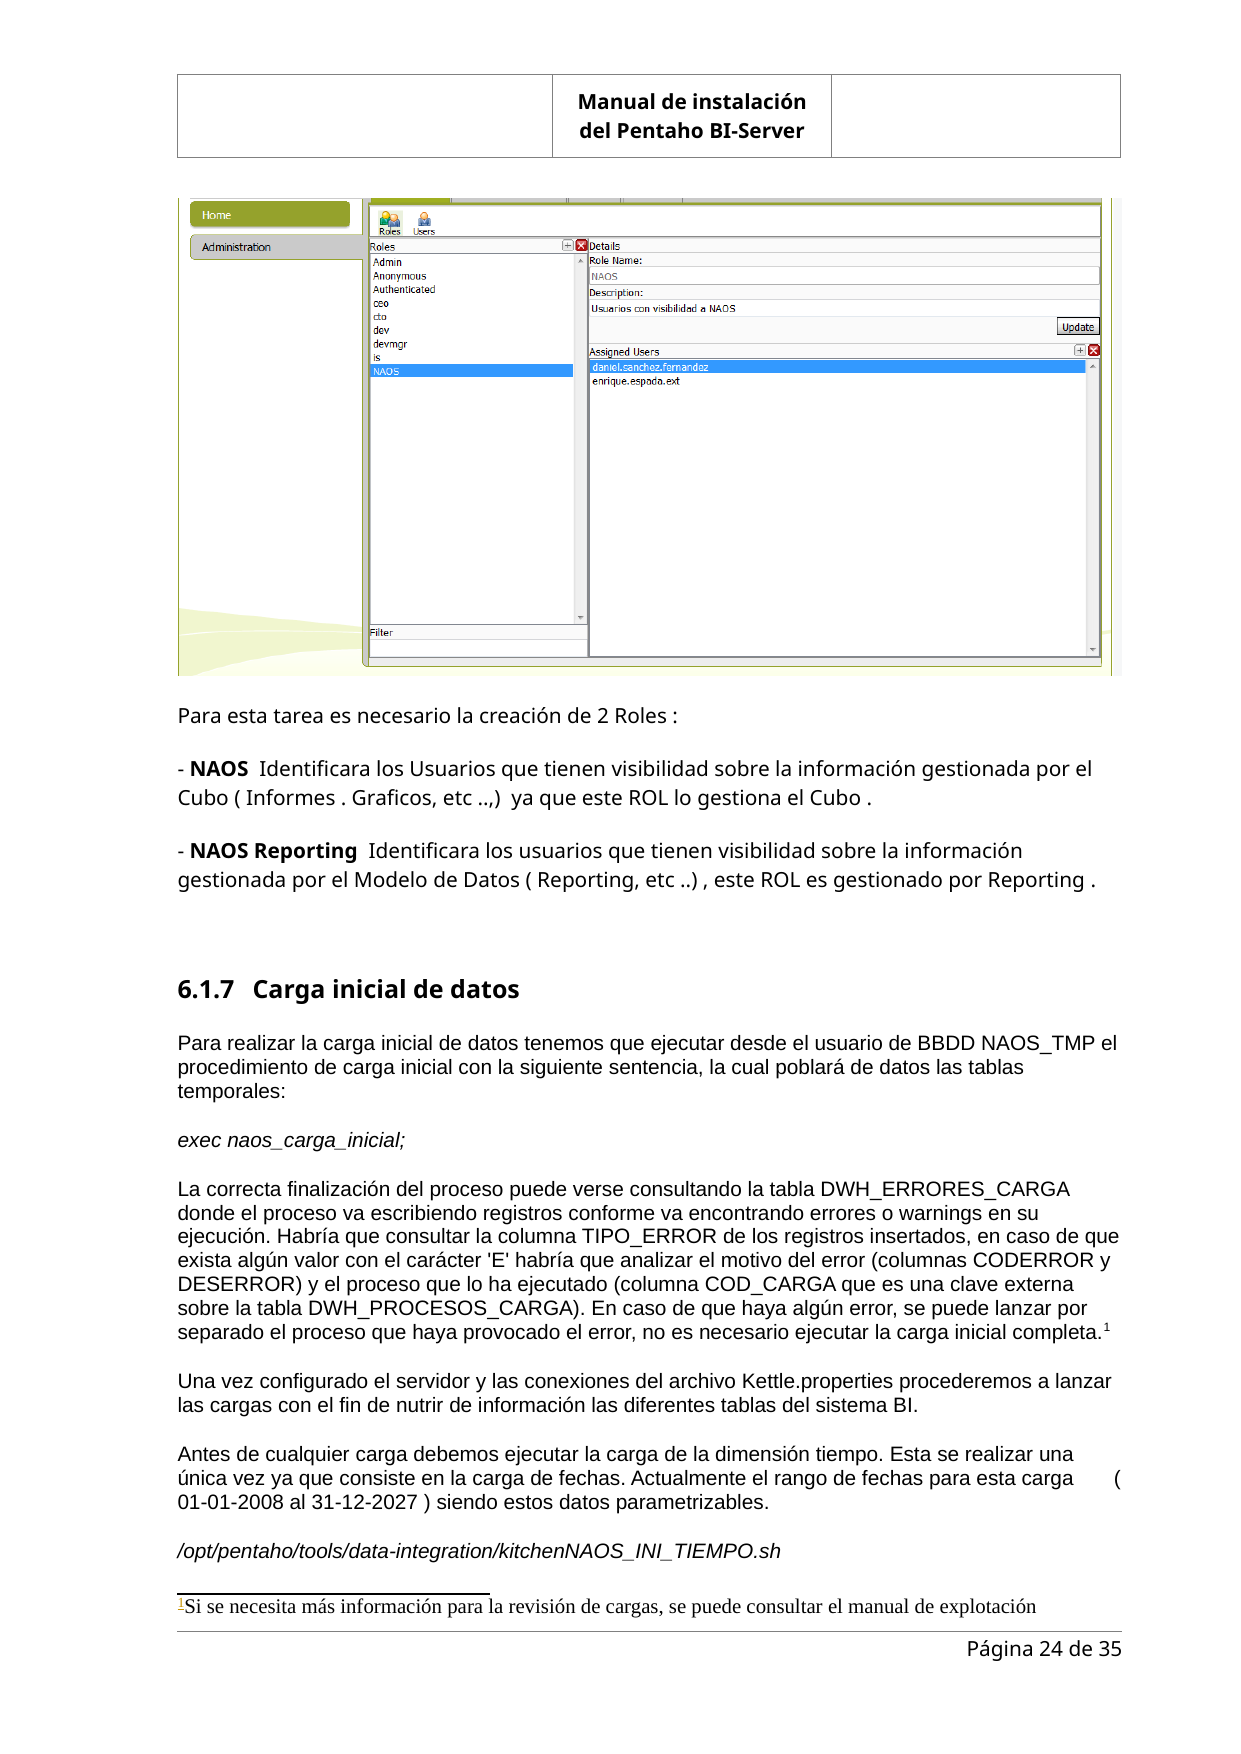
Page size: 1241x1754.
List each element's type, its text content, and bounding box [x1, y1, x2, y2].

text - NAOS Reporting Identificara los usuarios que tienen visibilidad sobre la información gestionada por el Modelo de Datos ( Reporting, etc ..) , este ROL es gestionado por Reporting . [177, 836, 1122, 893]
text Antes de cualquier carga debemos ejecutar la carga de la dimensión tiempo. Esta se realizar una única vez ya que consiste en la carga de fechas. Actualmente el rango de fechas para esta carga ( 01-01-2008 al 31-12-2027 ) siendo estos datos parametrizables. [177, 1442, 1122, 1514]
text Una vez configurado el servidor y las conexiones del archivo Kettle.properties procederemos a lanzar las cargas con el fin de nutrir de información las diferentes tablas del sistema BI. [177, 1369, 1122, 1417]
picture [177, 198, 1122, 676]
text La correcta finalización del proceso puede verse consultando la tabla DWH_ERRORES_CARGA donde el proceso va escribiendo registros conforme va encontrando errores o warnings en su ejecución. Habría que consultar la columna TIPO_ERROR de los registros insertados, en caso de que exista algún valor con el carácter 'E' habría que analizar el motivo del error (columnas CODERROR y DESERROR) y el proceso que lo ha ejecutado (columna COD_CARGA que es una clave externa sobre la tabla DWH_PROCESOS_CARGA). En caso de que haya algún error, se puede lanzar por separado el proceso que haya provocado el error, no es necesario ejecutar la carga inicial completa. [177, 1176, 1122, 1344]
text exec naos_carga_inicial; [177, 1127, 1122, 1151]
text /opt/pentaho/tools/data-integration/kitchenNAOS_INI_TIEMPO.sh [177, 1539, 1122, 1563]
text Si se necesita más información para la revisión de cargas, se puede consultar el manual de explotación [177, 1594, 1122, 1618]
text Para esta tarea es necesario la creación de 2 Roles : [177, 701, 1122, 729]
subtitle Carga inicial de datos [177, 972, 1122, 1006]
text - NAOS Identificara los Usuarios que tienen visibilidad sobre la información gestionada por el Cubo ( Informes . Graficos, etc ..,) ya que este ROL lo gestiona el Cubo . [177, 754, 1122, 811]
text Para realizar la carga inicial de datos tenemos que ejecutar desde el usuario de BBDD NAOS_TMP el procedimiento de carga inicial con la siguiente sentencia, la cual poblará de datos las tablas temporales: [177, 1031, 1122, 1102]
